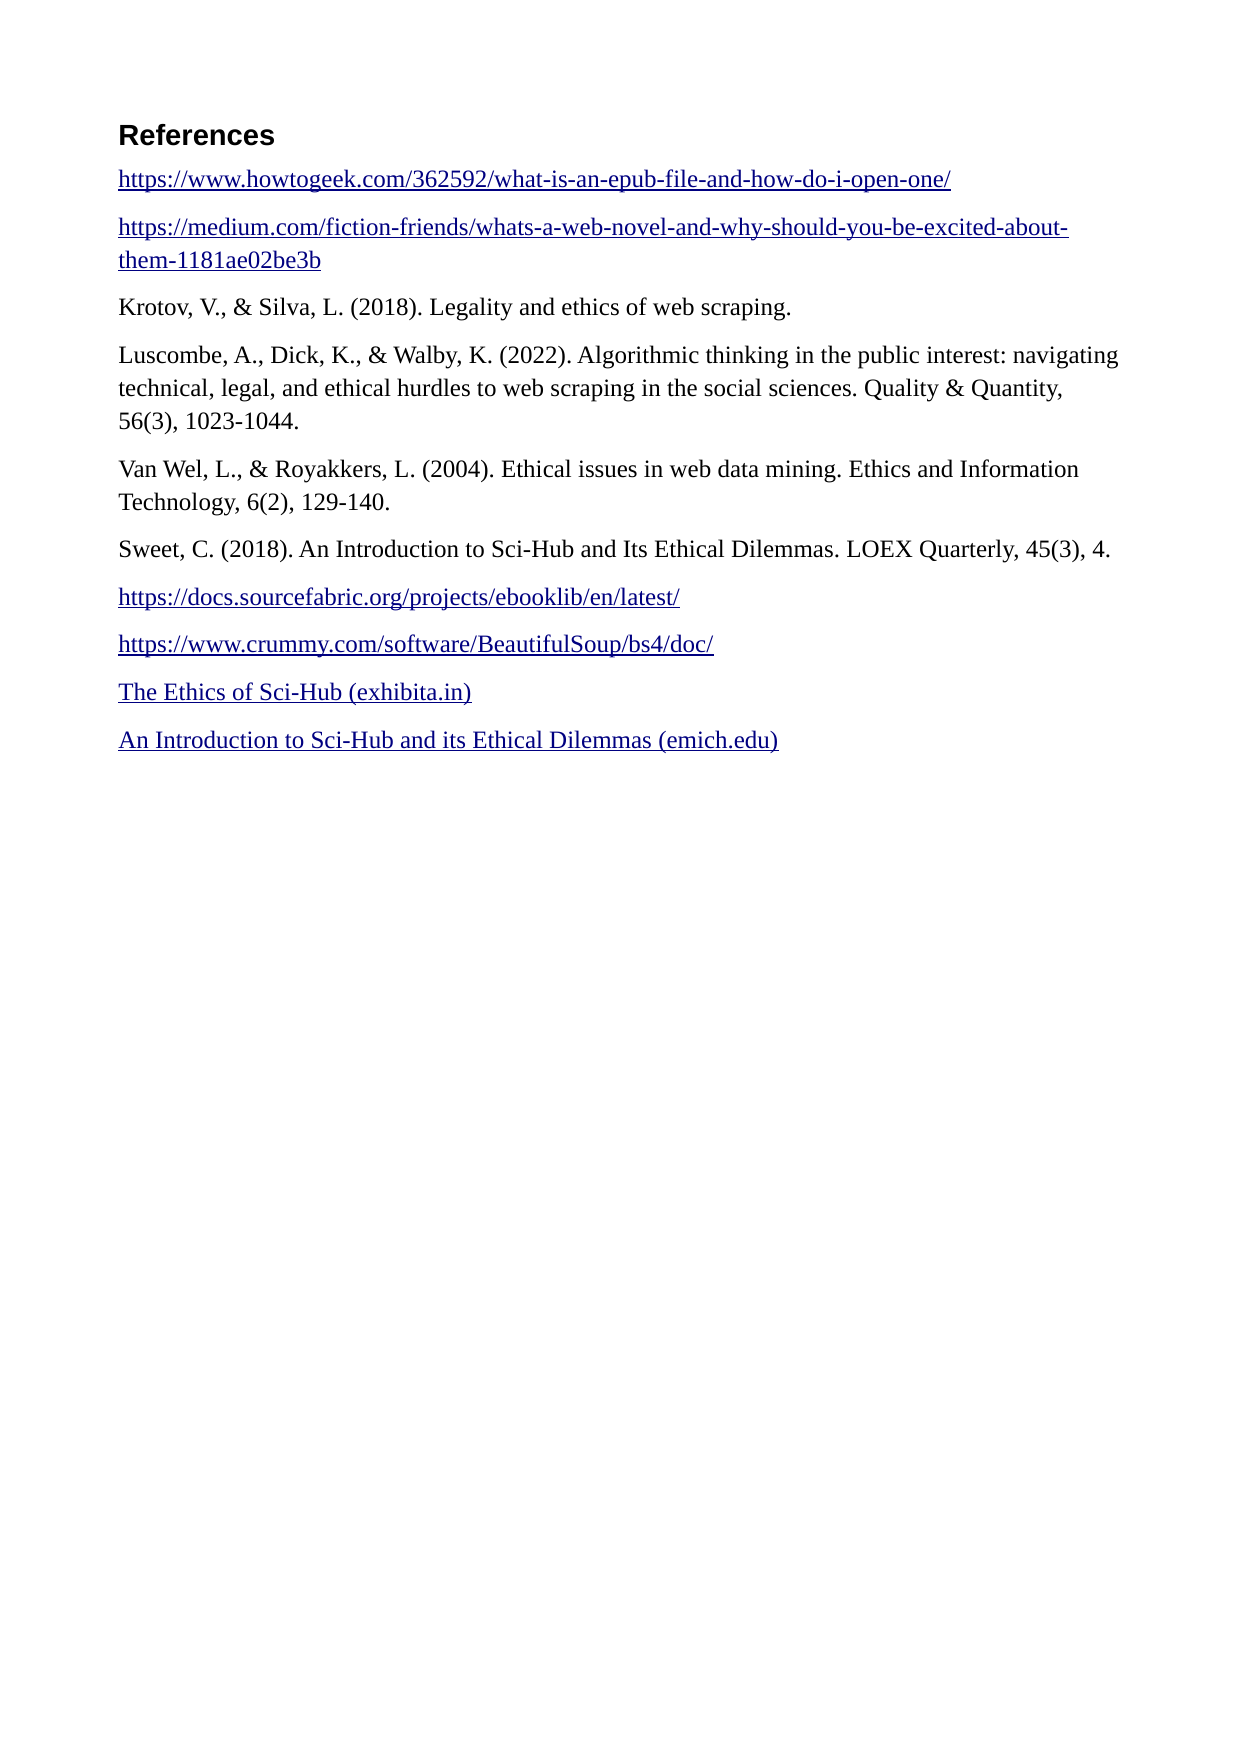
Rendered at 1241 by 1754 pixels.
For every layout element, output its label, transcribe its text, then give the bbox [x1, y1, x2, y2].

text Sweet, C. (2018). An Introduction to Sci-Hub and Its Ethical Dilemmas. LOEX Quarterly, 45(3), 4. [118, 534, 1122, 563]
text An Introduction to Sci-Hub and its Ethical Dilemmas (emich.edu) [118, 725, 1122, 753]
text https://medium.com/fiction-friends/whats-a-web-novel-and-why-should-you-be-excited-about-them-1181ae02be3b [118, 212, 1122, 273]
text The Ethics of Sci-Hub (exhibita.in) [118, 677, 1122, 706]
text Luscombe, A., Dick, K., & Walby, K. (2022). Algorithmic thinking in the public interest: navigating technical, legal, and ethical hurdles to web scraping in the social sciences. Quality & Quantity, 56(3), 1023-1044. [118, 340, 1122, 435]
text https://www.crummy.com/software/BeautifulSoup/bs4/doc/ [118, 629, 1122, 658]
text https://www.howtogeek.com/362592/what-is-an-epub-file-and-how-do-i-open-one/ [118, 164, 1122, 193]
text https://docs.sourcefabric.org/projects/ebooklib/en/latest/ [118, 582, 1122, 611]
subtitle References [118, 118, 1122, 152]
text Krotov, V., & Silva, L. (2018). Legality and ethics of web scraping. [118, 292, 1122, 321]
text Van Wel, L., & Royakkers, L. (2004). Ethical issues in web data mining. Ethics and Information Technology, 6(2), 129-140. [118, 454, 1122, 515]
